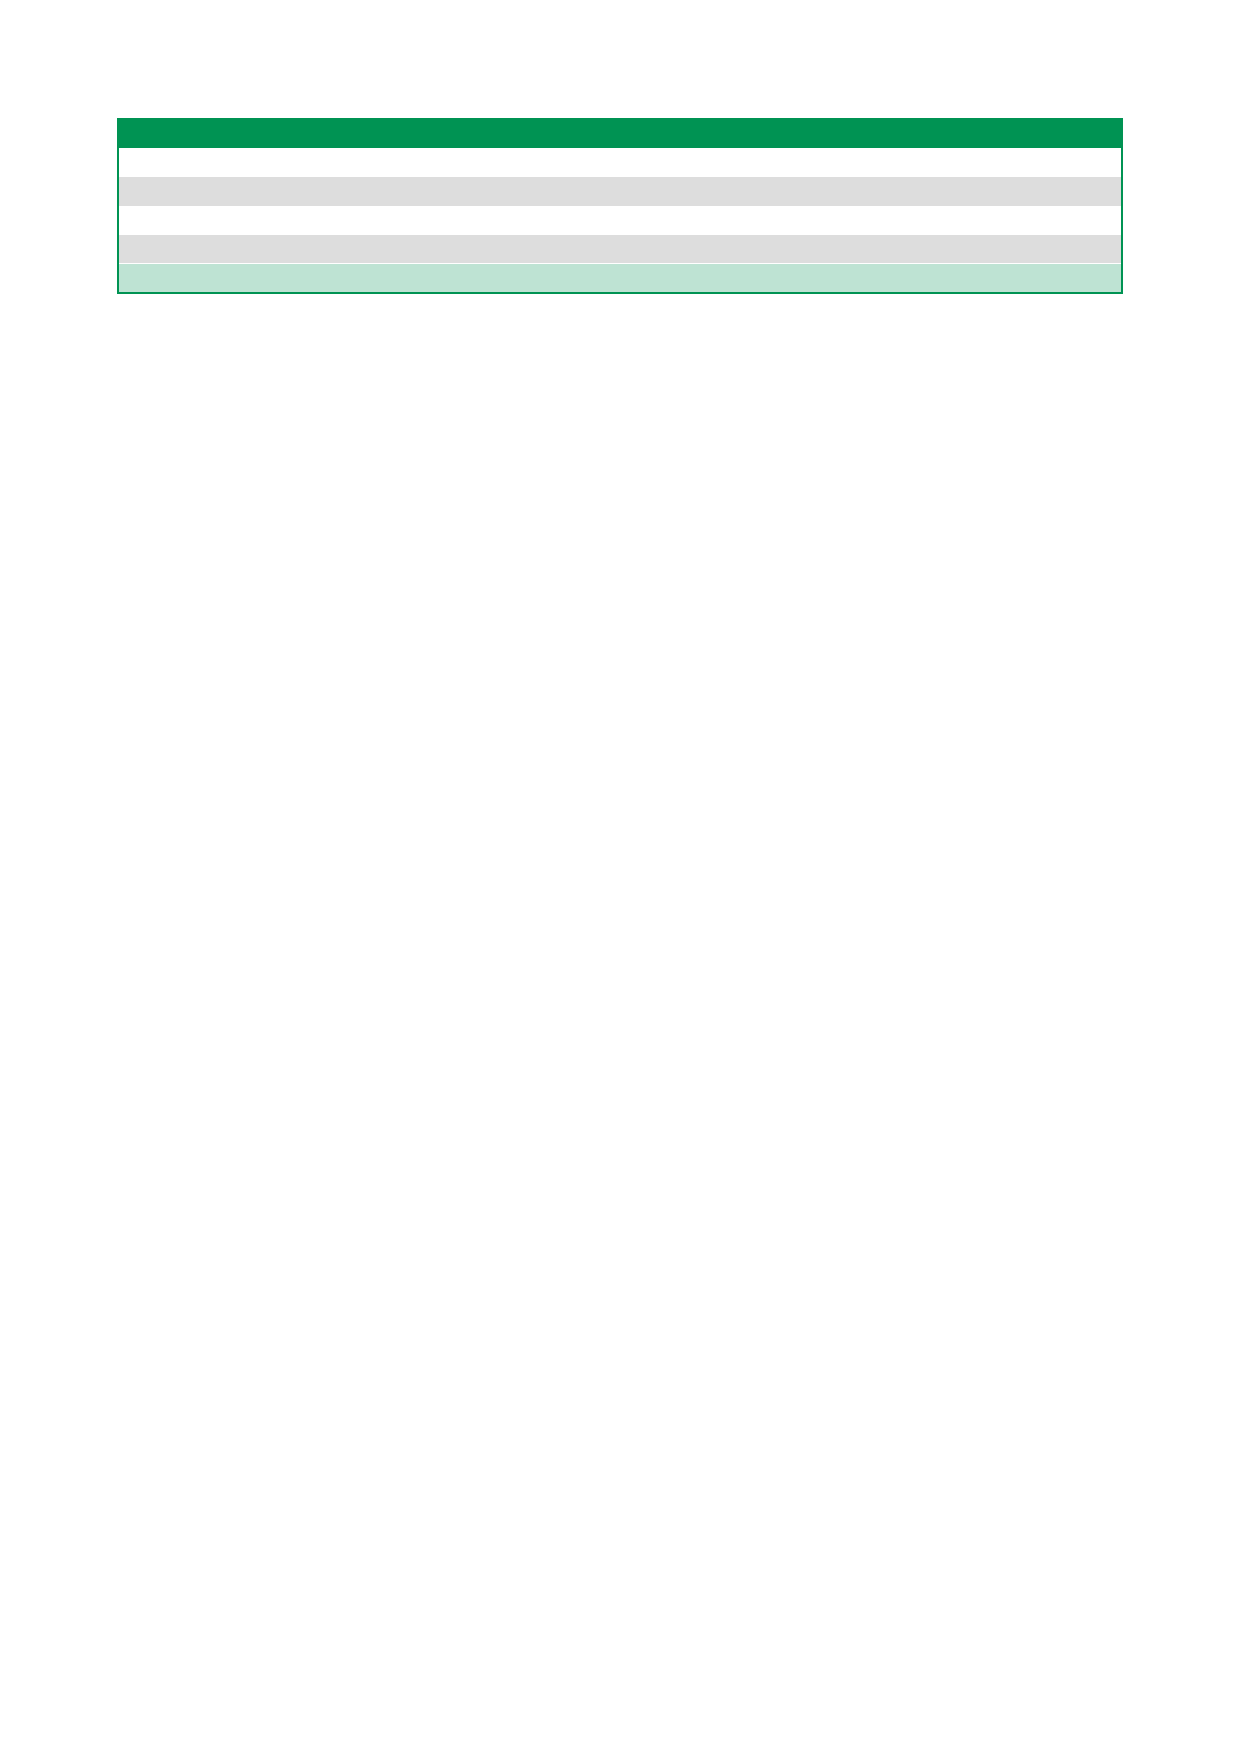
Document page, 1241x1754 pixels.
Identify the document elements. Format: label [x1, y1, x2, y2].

table_cell [620, 264, 1121, 292]
table_cell [119, 177, 620, 206]
table_cell [119, 264, 620, 292]
table_cell [119, 235, 620, 263]
table_cell [620, 177, 1121, 206]
table_header [119, 120, 620, 148]
table_cell [620, 149, 1121, 177]
table_cell [119, 149, 620, 177]
table_cell [119, 206, 620, 235]
table_cell [620, 235, 1121, 263]
table_header [620, 120, 1121, 148]
table_cell [620, 206, 1121, 235]
